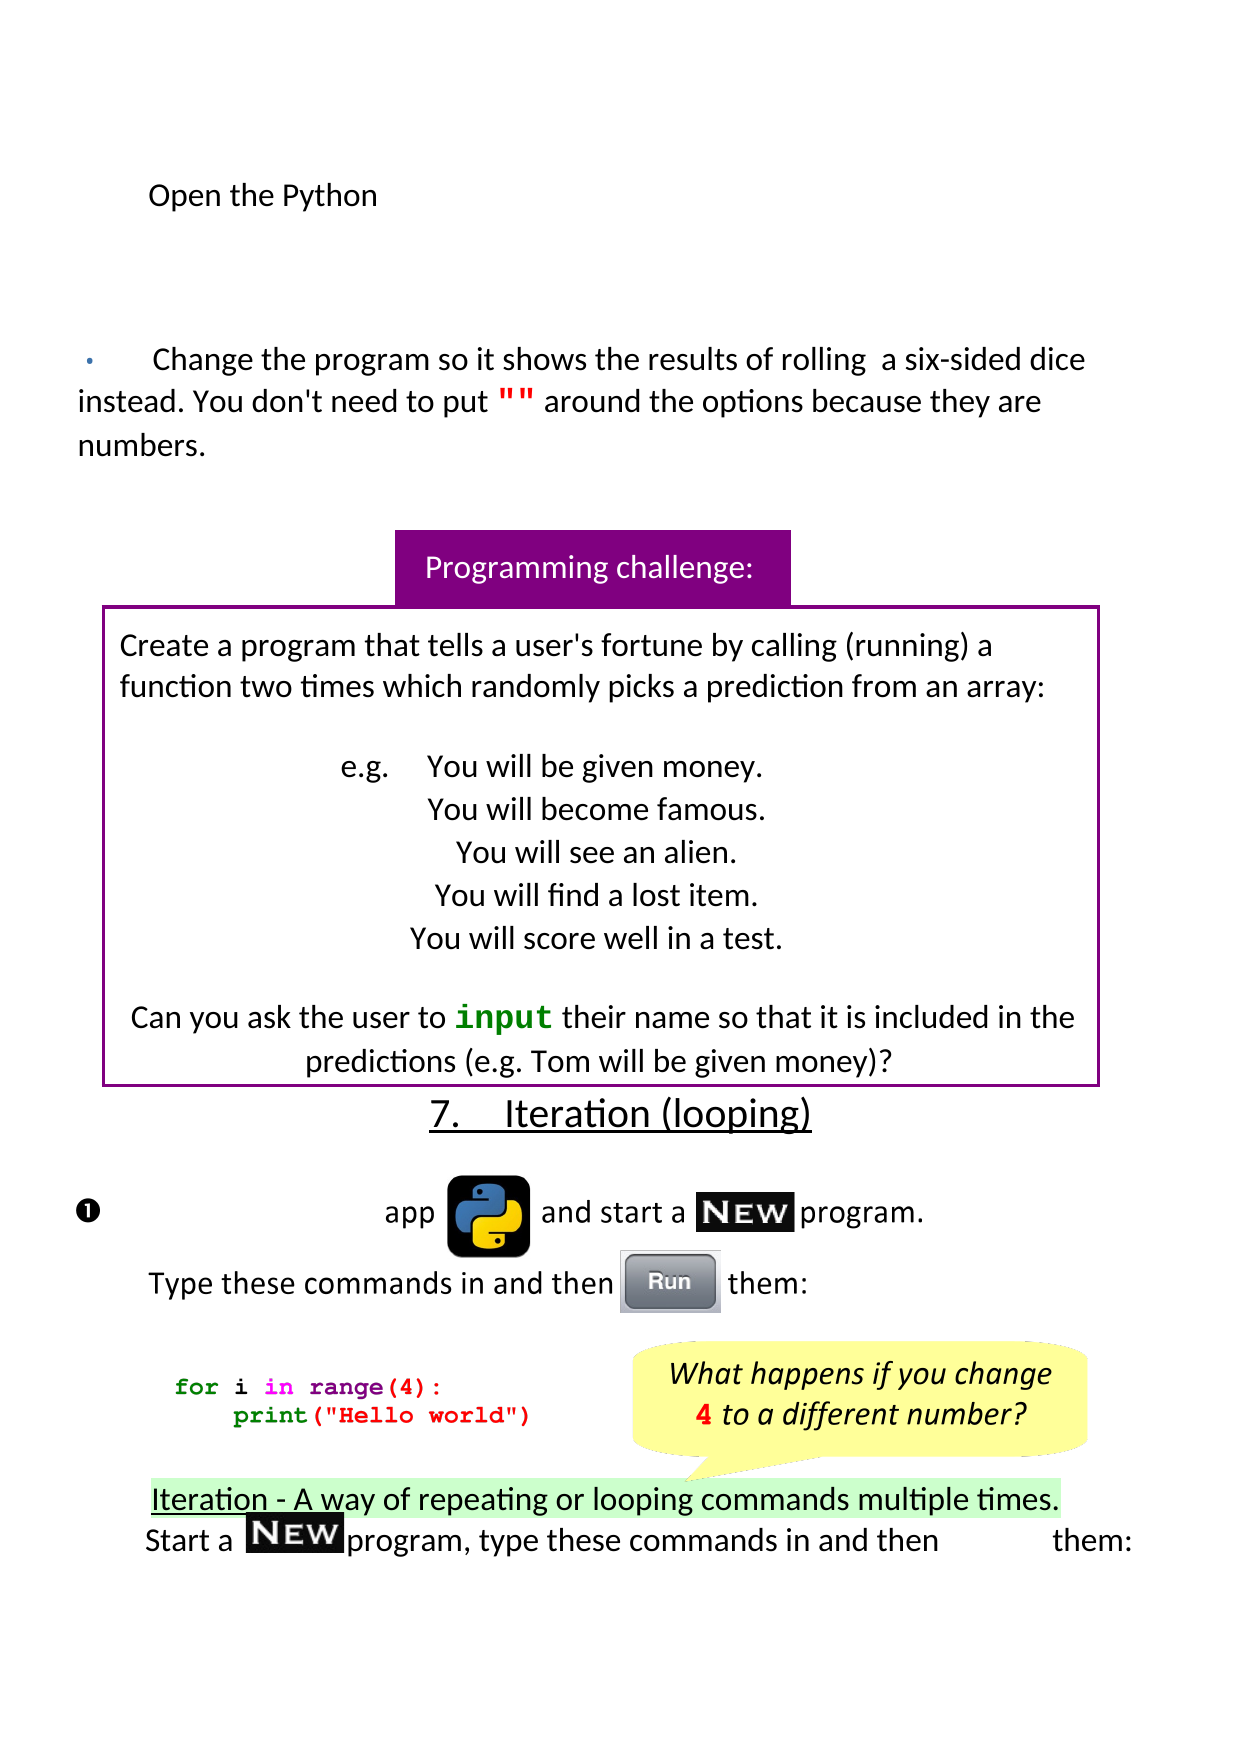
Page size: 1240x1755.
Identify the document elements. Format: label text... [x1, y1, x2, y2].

table_cell Create a program that tells a user's fortune by calling (running) a function two times which randomly picks a prediction from an array: e.g. You will be given money. You will become famous. You will see an alien. You will find a lost item. You will score well in a test. Can you ask the user to input their name so that it is included in the predictions (e.g. Tom will be given money)? [105, 609, 1097, 1083]
text • Change the program so it shows the results of rolling a six-sided dice instead. You don't need to put "" around the options because they are numbers. [77, 338, 1086, 465]
text Iteration - A way of repeating or looping commands multiple times. [72, 1272, 1066, 1518]
text Start a program, type these commands in and then them: [74, 1518, 1177, 1559]
subtitle Iteration (looping) [74, 1087, 1177, 1137]
table_header [791, 530, 1098, 605]
table_header [103, 530, 395, 605]
table_header Programming challenge: [395, 530, 791, 605]
